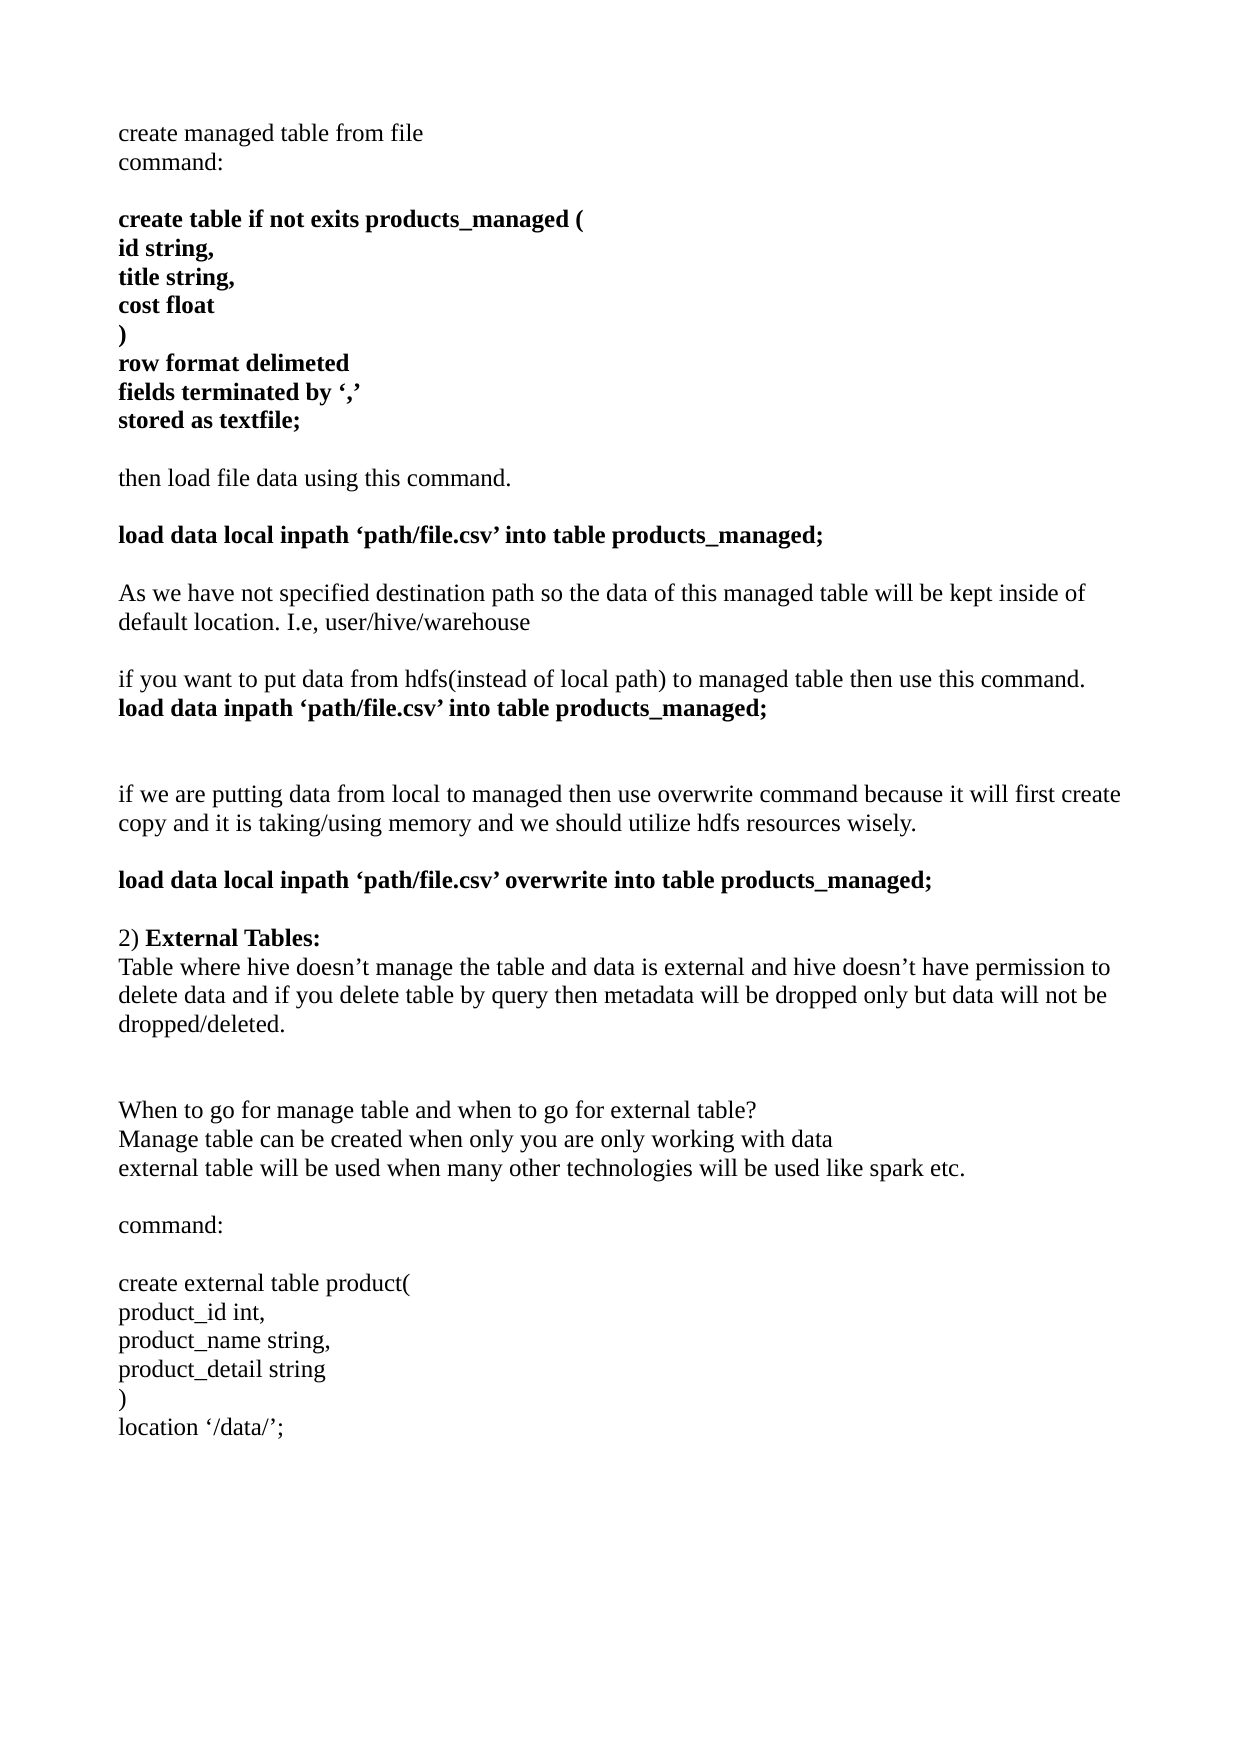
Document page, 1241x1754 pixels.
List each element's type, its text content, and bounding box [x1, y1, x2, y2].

text command: [118, 147, 1122, 176]
text cost float ) [118, 291, 1122, 348]
text Manage table can be created when only you are only working with data [118, 1124, 1122, 1153]
text When to go for manage table and when to go for external table? [118, 1096, 1122, 1124]
text then load file data using this command. [118, 463, 1122, 492]
text load data inpath ‘path/file.csv’ into table products_managed; [118, 693, 1122, 722]
text product_detail string [118, 1354, 1122, 1383]
text title string, [118, 262, 1122, 291]
text create managed table from file [118, 118, 1122, 147]
text load data local inpath ‘path/file.csv’ into table products_managed; [118, 521, 1122, 549]
text if we are putting data from local to managed then use overwrite command because it will first create copy and it is taking/using memory and we should utilize hdfs resources wisely. [118, 779, 1122, 837]
text product_name string, [118, 1326, 1122, 1354]
text create table if not exits products_managed ( id string, [118, 204, 1122, 262]
text row format delimeted [118, 348, 1122, 377]
text fields terminated by ‘,’ [118, 377, 1122, 406]
text command: [118, 1211, 1122, 1239]
text if you want to put data from hdfs(instead of local path) to managed table then use this command. [118, 664, 1122, 693]
text stored as textfile; [118, 406, 1122, 434]
text create external table product( [118, 1268, 1122, 1297]
text As we have not specified destination path so the data of this managed table will be kept inside of default location. I.e, user/hive/warehouse [118, 578, 1122, 636]
text product_id int, [118, 1297, 1122, 1326]
text location ‘/data/’; [118, 1412, 1122, 1441]
text ) [118, 1383, 1122, 1412]
text 2) External Tables: [118, 923, 1122, 952]
text external table will be used when many other technologies will be used like spark etc. [118, 1153, 1122, 1182]
text load data local inpath ‘path/file.csv’ overwrite into table products_managed; [118, 866, 1122, 894]
text Table where hive doesn’t manage the table and data is external and hive doesn’t have permission to delete data and if you delete table by query then metadata will be dropped only but data will not be dropped/deleted. [118, 952, 1122, 1038]
